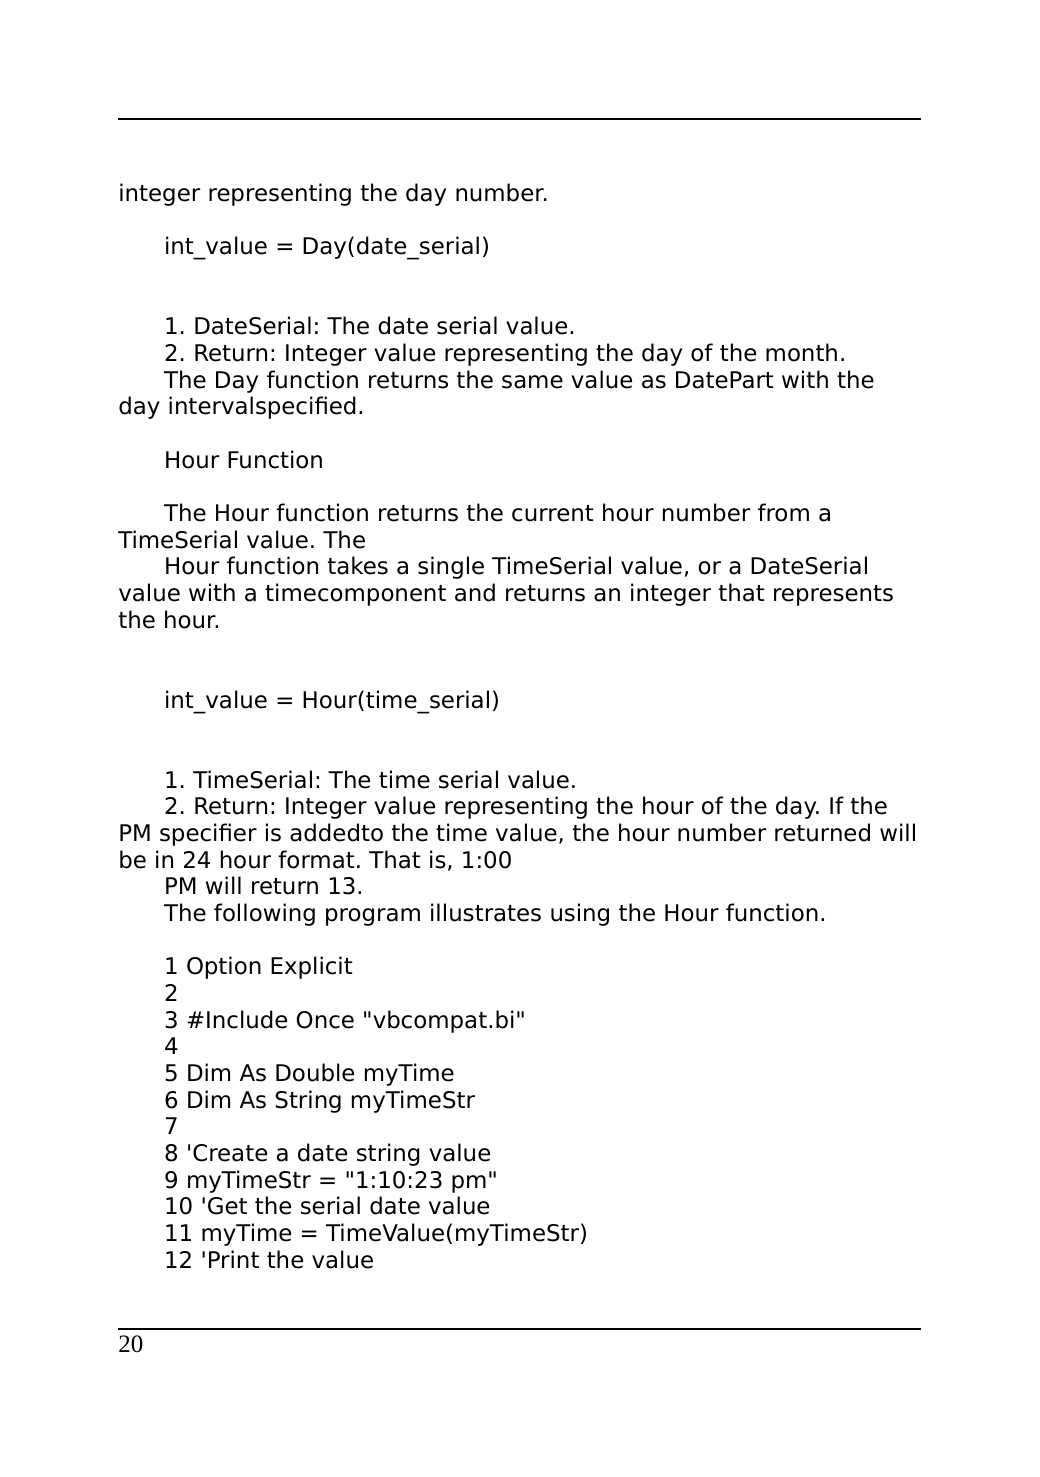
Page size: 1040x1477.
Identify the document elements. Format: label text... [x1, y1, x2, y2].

text Hour Function [118, 447, 921, 473]
text int_value = Day(date_serial) [118, 233, 921, 260]
text PM will return 13. [118, 873, 921, 900]
text 4 [118, 1033, 921, 1060]
text The Day function returns the same value as DatePart with the day intervalspecified. [118, 367, 921, 420]
text 11 myTime = TimeValue(myTimeStr) [118, 1220, 921, 1247]
text 6 Dim As String myTimeStr [118, 1087, 921, 1113]
text Hour function takes a single TimeSerial value, or a DateSerial value with a timecomponent and returns an integer that represents the hour. [118, 553, 921, 633]
text 2. Return: Integer value representing the hour of the day. If the PM specifier is addedto the time value, the hour number returned will be in 24 hour format. That is, 1:00 [118, 793, 921, 873]
text The following program illustrates using the Hour function. [118, 900, 921, 927]
text 12 'Print the value [118, 1247, 921, 1273]
text 2. Return: Integer value representing the day of the month. [118, 340, 921, 367]
text 8 'Create a date string value [118, 1140, 921, 1167]
text 9 myTimeStr = "1:10:23 pm" [118, 1167, 921, 1193]
text 7 [118, 1113, 921, 1140]
text 10 'Get the serial date value [118, 1193, 921, 1220]
text 3 #Include Once "vbcompat.bi" [118, 1007, 921, 1033]
text integer representing the day number. [118, 180, 921, 207]
text int_value = Hour(time_serial) [118, 687, 921, 713]
text 1 Option Explicit [118, 953, 921, 980]
text 5 Dim As Double myTime [118, 1060, 921, 1087]
text 1. TimeSerial: The time serial value. [118, 767, 921, 793]
text 2 [118, 980, 921, 1007]
text 1. DateSerial: The date serial value. [118, 313, 921, 340]
text The Hour function returns the current hour number from a TimeSerial value. The [118, 500, 921, 553]
